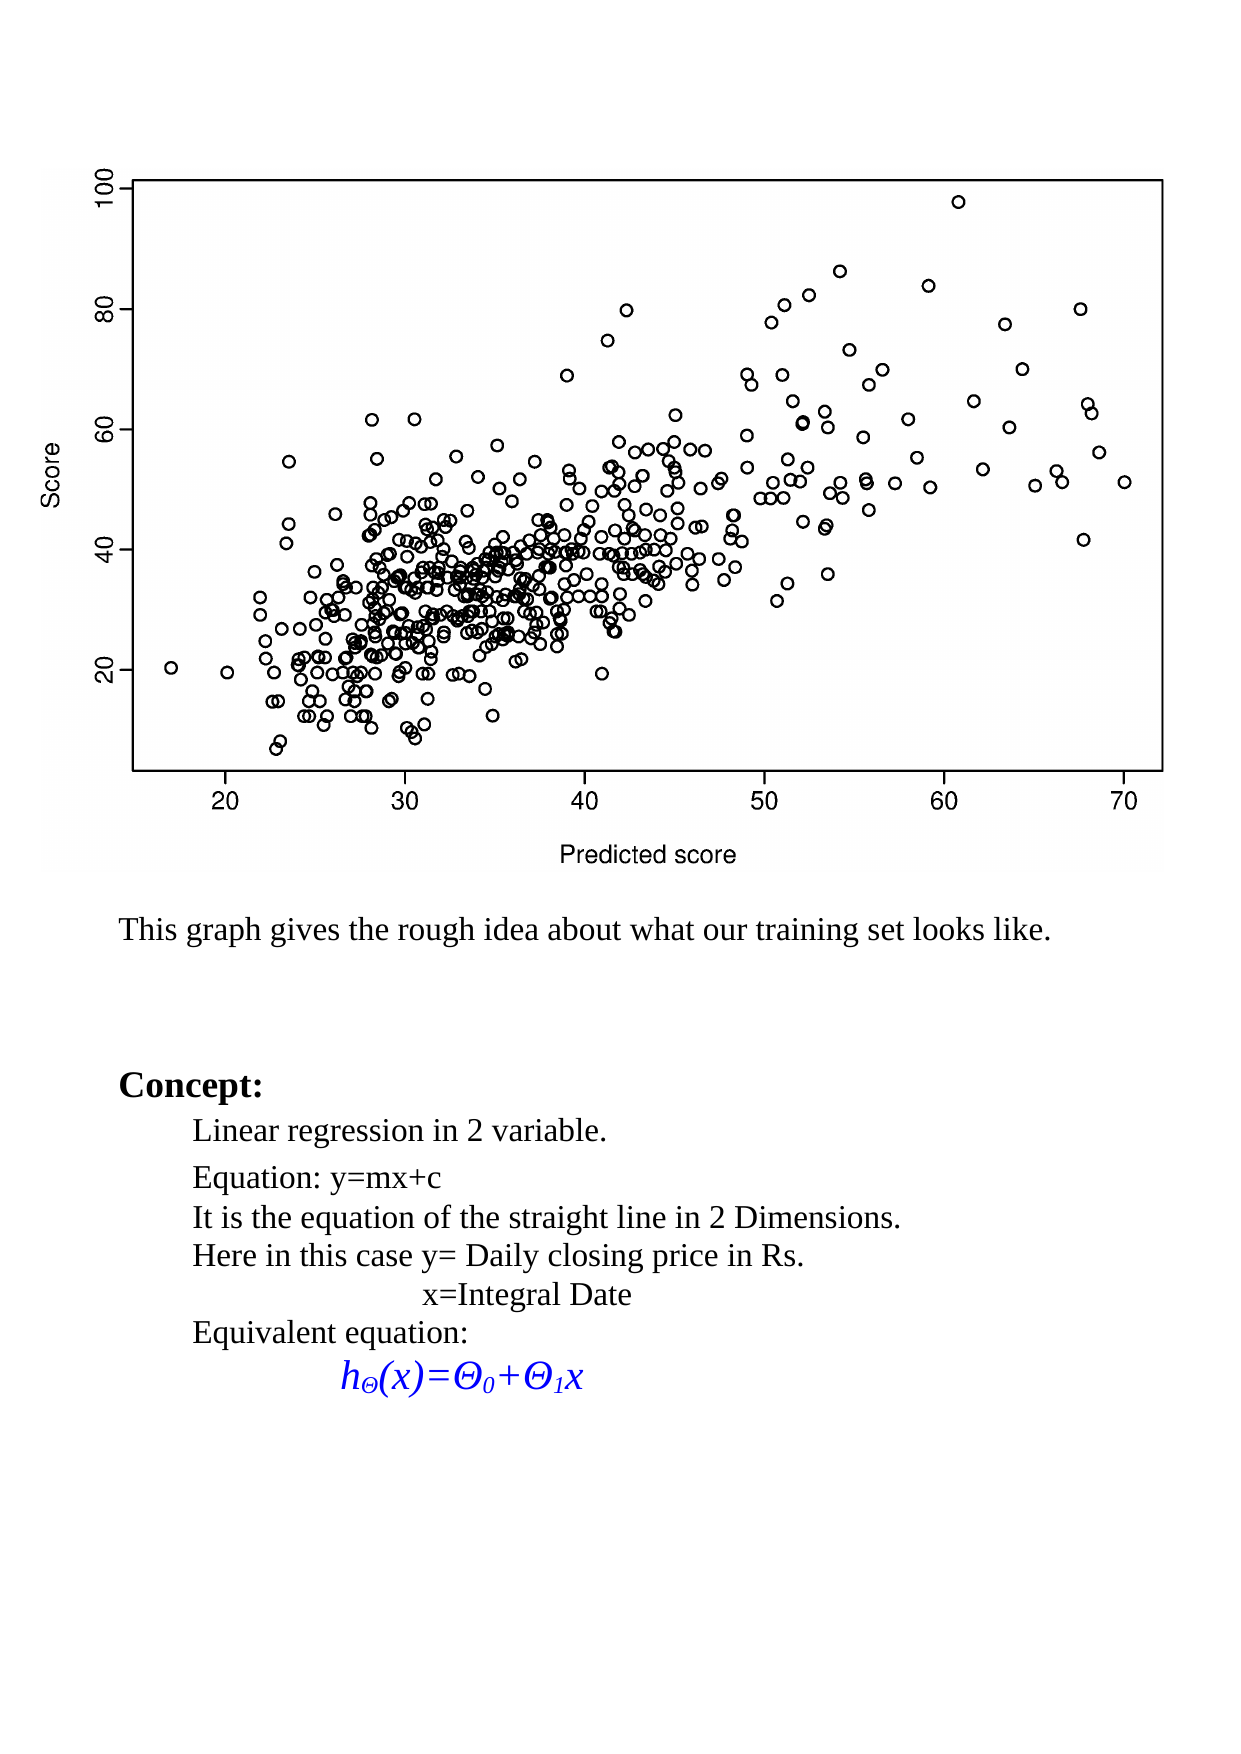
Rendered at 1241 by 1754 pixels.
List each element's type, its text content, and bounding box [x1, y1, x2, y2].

text Equivalent equation: [118, 1312, 1122, 1350]
text Here in this case y= Daily closing price in Rs. [118, 1235, 1122, 1274]
text Linear regression in 2 variable. [118, 1106, 1122, 1149]
text This graph gives the rough idea about what our training set looks like. [118, 909, 1122, 948]
text It is the equation of the straight line in 2 Dimensions. [118, 1197, 1122, 1235]
text x=Integral Date [118, 1274, 1122, 1312]
picture [40, 168, 1164, 872]
text hΘ(x)=Θ0+Θ1x [118, 1350, 1122, 1398]
text Concept: [118, 1063, 1122, 1106]
text Equation: y=mx+c [118, 1149, 1122, 1197]
